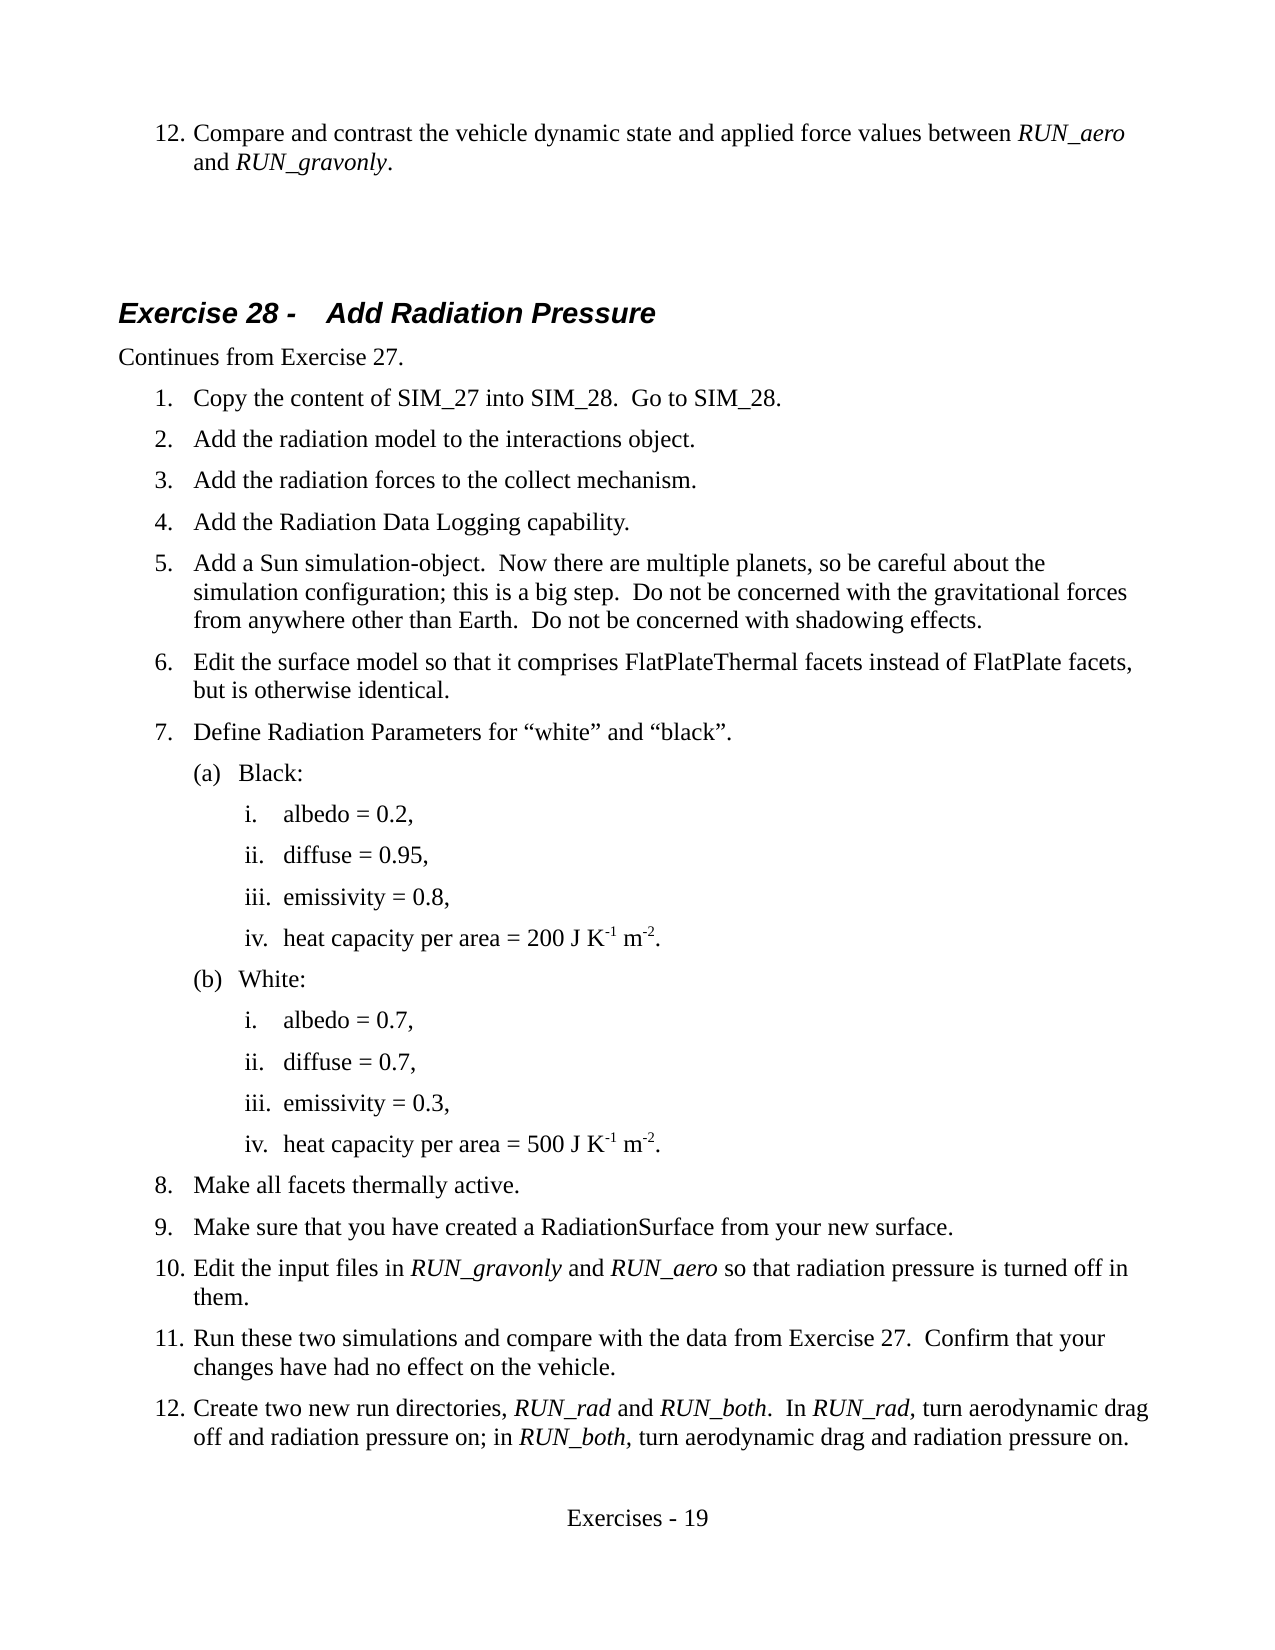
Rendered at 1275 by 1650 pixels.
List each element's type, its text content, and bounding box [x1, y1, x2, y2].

list diffuse = 0.95, [238, 840, 1157, 869]
list albedo = 0.7, [238, 1005, 1157, 1034]
list Add the Radiation Data Logging capability. [148, 507, 1157, 535]
subtitle Add Radiation Pressure [118, 296, 1157, 329]
list heat capacity per area = 200 J K-1 m-2. [238, 923, 1157, 952]
list emissivity = 0.8, [238, 882, 1157, 910]
list Add the radiation forces to the collect mechanism. [148, 465, 1157, 494]
list emissivity = 0.3, [238, 1088, 1157, 1117]
list heat capacity per area = 500 J K-1 m-2. [238, 1129, 1157, 1158]
list White: [193, 964, 1157, 993]
list Edit the surface model so that it comprises FlatPlateThermal facets instead of FlatPlate facets, but is otherwise identical. [148, 647, 1157, 704]
list albedo = 0.2, [238, 799, 1157, 828]
list Edit the input files in RUN_gravonly and RUN_aero so that radiation pressure is turned off in them. [148, 1253, 1157, 1310]
list Make all facets thermally active. [148, 1170, 1157, 1199]
list Copy the content of SIM_27 into SIM_28. Go to SIM_28. [148, 383, 1157, 412]
text Continues from Exercise 27. [118, 342, 1157, 370]
list Add a Sun simulation-object. Now there are multiple planets, so be careful about the simulation configuration; this is a big step. Do not be concerned with the gravitational forces from anywhere other than Earth. Do not be concerned with shadowing effects. [148, 548, 1157, 634]
list Run these two simulations and compare with the data from Exercise 27. Confirm that your changes have had no effect on the vehicle. [148, 1323, 1157, 1380]
list diffuse = 0.7, [238, 1047, 1157, 1075]
list Add the radiation model to the interactions object. [148, 424, 1157, 453]
list Black: [193, 758, 1157, 787]
list Create two new run directories, RUN_rad and RUN_both. In RUN_rad, turn aerodynamic drag off and radiation pressure on; in RUN_both, turn aerodynamic drag and radiation pressure on. [148, 1393, 1157, 1450]
list Make sure that you have created a RadiationSurface from your new surface. [148, 1212, 1157, 1240]
list Define Radiation Parameters for “white” and “black”. [148, 717, 1157, 745]
list Compare and contrast the vehicle dynamic state and applied force values between RUN_aero and RUN_gravonly. [148, 118, 1157, 176]
